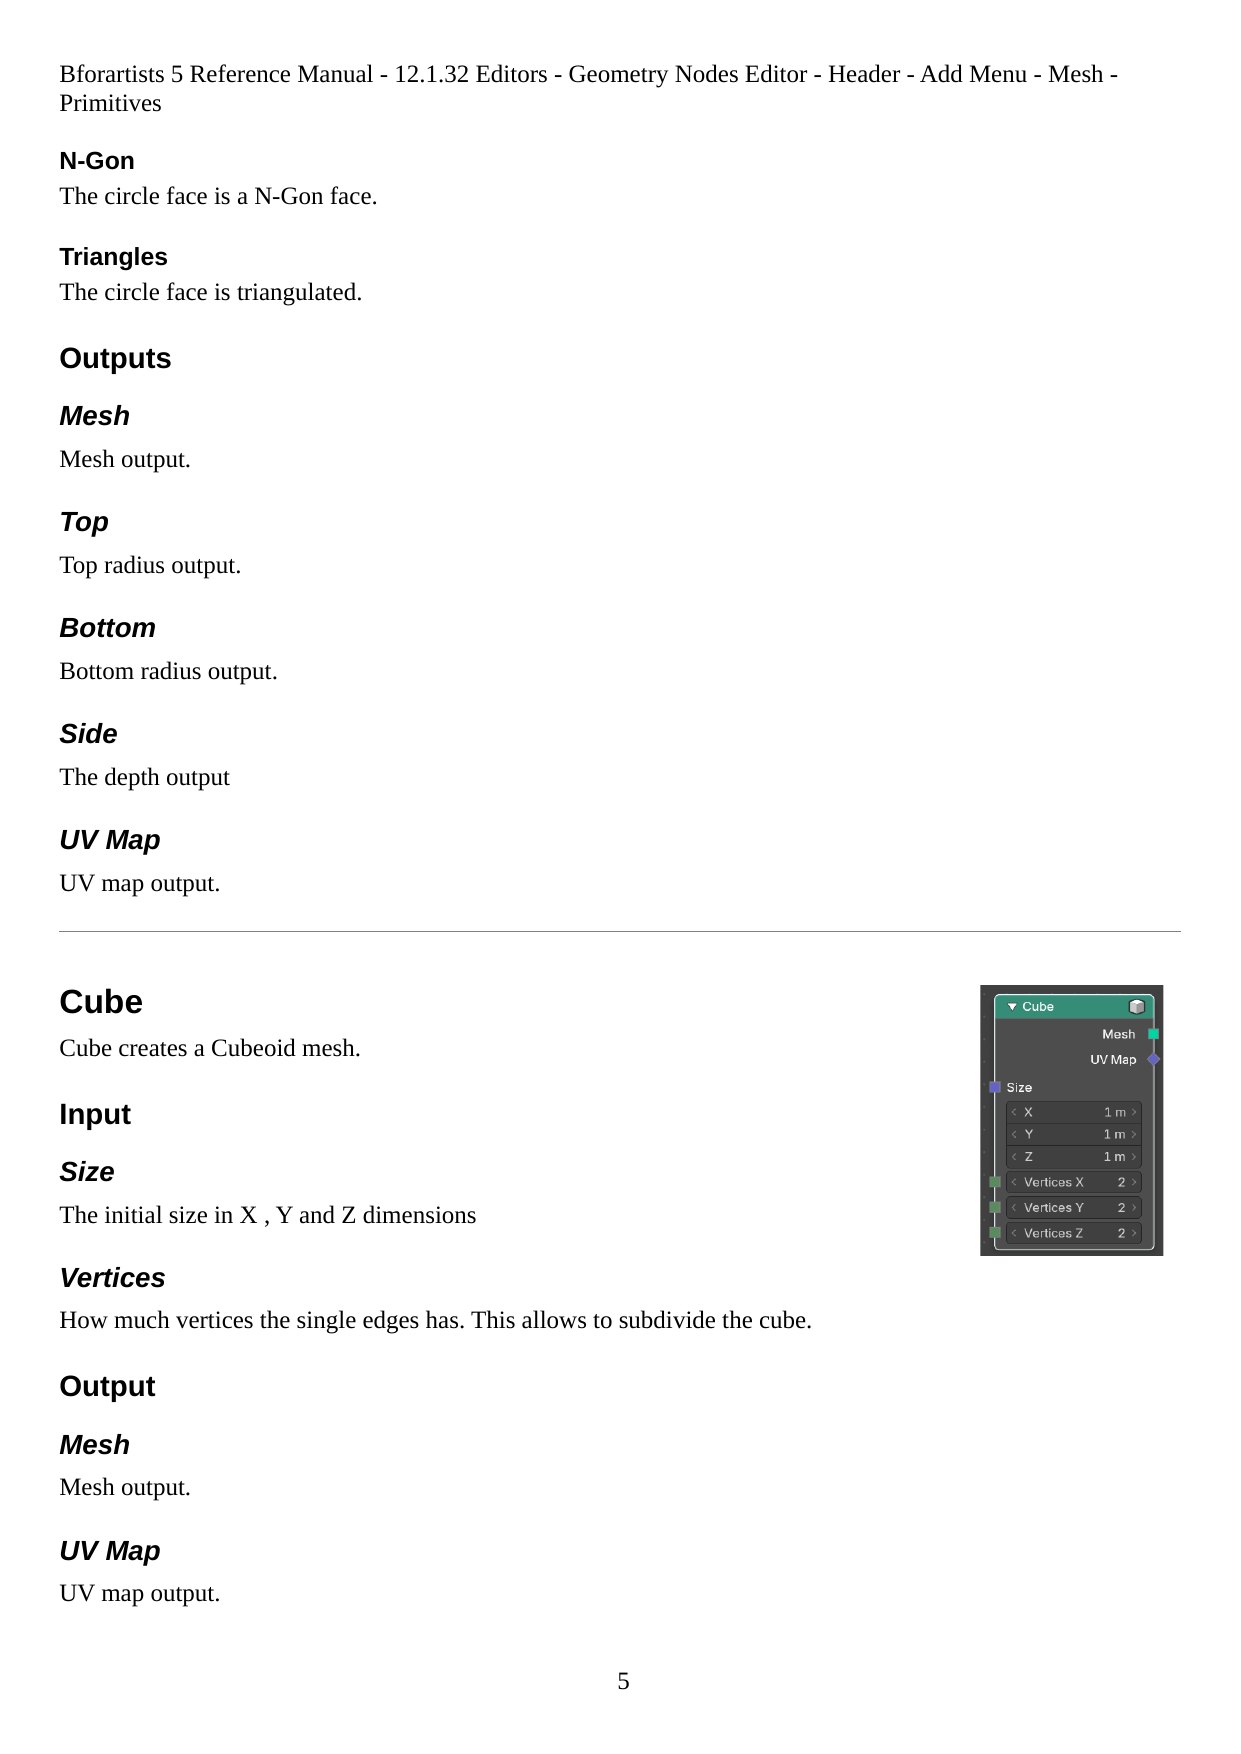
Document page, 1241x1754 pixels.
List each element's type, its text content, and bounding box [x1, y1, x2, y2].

subtitle [1164, 1155, 1181, 1187]
subtitle Side [59, 717, 1181, 749]
text Top radius output. [59, 550, 1181, 579]
subtitle Vertices [59, 1261, 1181, 1293]
text UV map output. [59, 868, 1181, 896]
text The circle face is triangulated. [59, 277, 1181, 306]
text Cube creates a Cubeoid mesh. [59, 1033, 980, 1062]
text Mesh output. [59, 1472, 1181, 1501]
subtitle Cube [59, 982, 1181, 1020]
subtitle UV Map [59, 823, 1181, 855]
text Mesh output. [59, 444, 1181, 473]
subtitle Outputs [59, 341, 1181, 374]
subtitle Input [59, 1097, 980, 1130]
subtitle Mesh [59, 1428, 1181, 1460]
text Bottom radius output. [59, 656, 1181, 684]
subtitle [1164, 1097, 1181, 1130]
subtitle Top [59, 506, 1181, 537]
subtitle N-Gon [59, 146, 1181, 174]
text UV map output. [59, 1578, 1181, 1607]
text The circle face is a N-Gon face. [59, 181, 1181, 209]
picture [980, 985, 1164, 1256]
subtitle Output [59, 1369, 1181, 1403]
subtitle Size [59, 1155, 980, 1187]
subtitle Triangles [59, 242, 1181, 271]
text The initial size in X , Y and Z dimensions [59, 1200, 980, 1228]
subtitle UV Map [59, 1534, 1181, 1566]
subtitle Mesh [59, 399, 1181, 431]
text How much vertices the single edges has. This allows to subdivide the cube. [59, 1306, 1181, 1334]
text The depth output [59, 762, 1181, 791]
subtitle Bottom [59, 611, 1181, 643]
